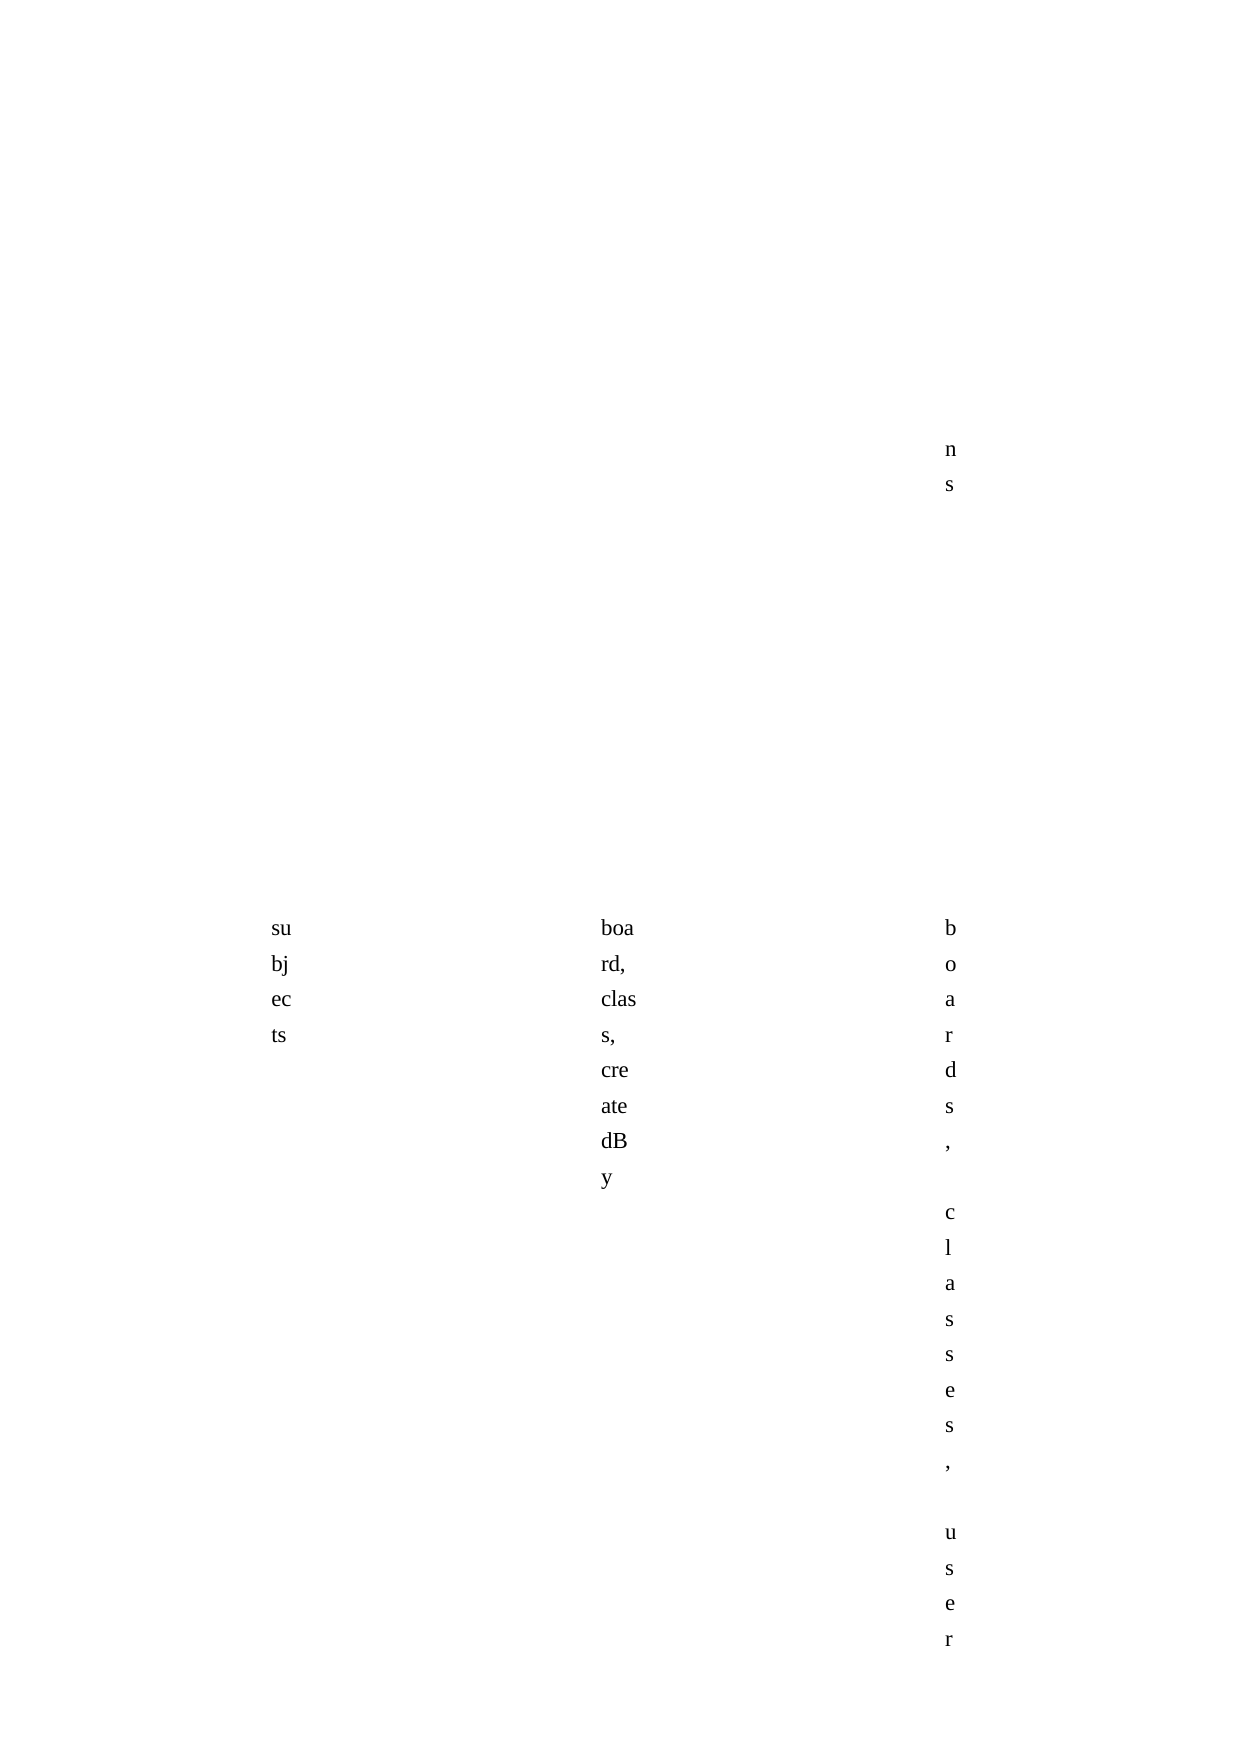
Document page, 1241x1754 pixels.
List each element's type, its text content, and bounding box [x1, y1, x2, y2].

table_cell [118, 59, 448, 911]
table_cell subjects [118, 911, 448, 1654]
table_cell Many-to-one [1089, 911, 1240, 1654]
table_cell ns [792, 59, 1089, 911]
table_cell [448, 59, 792, 911]
table_cell boards, classes, user [792, 911, 1089, 1654]
table_cell board, class, createdBy [448, 911, 792, 1654]
table_cell Optional one-to-one (current active) [1089, 59, 1240, 911]
